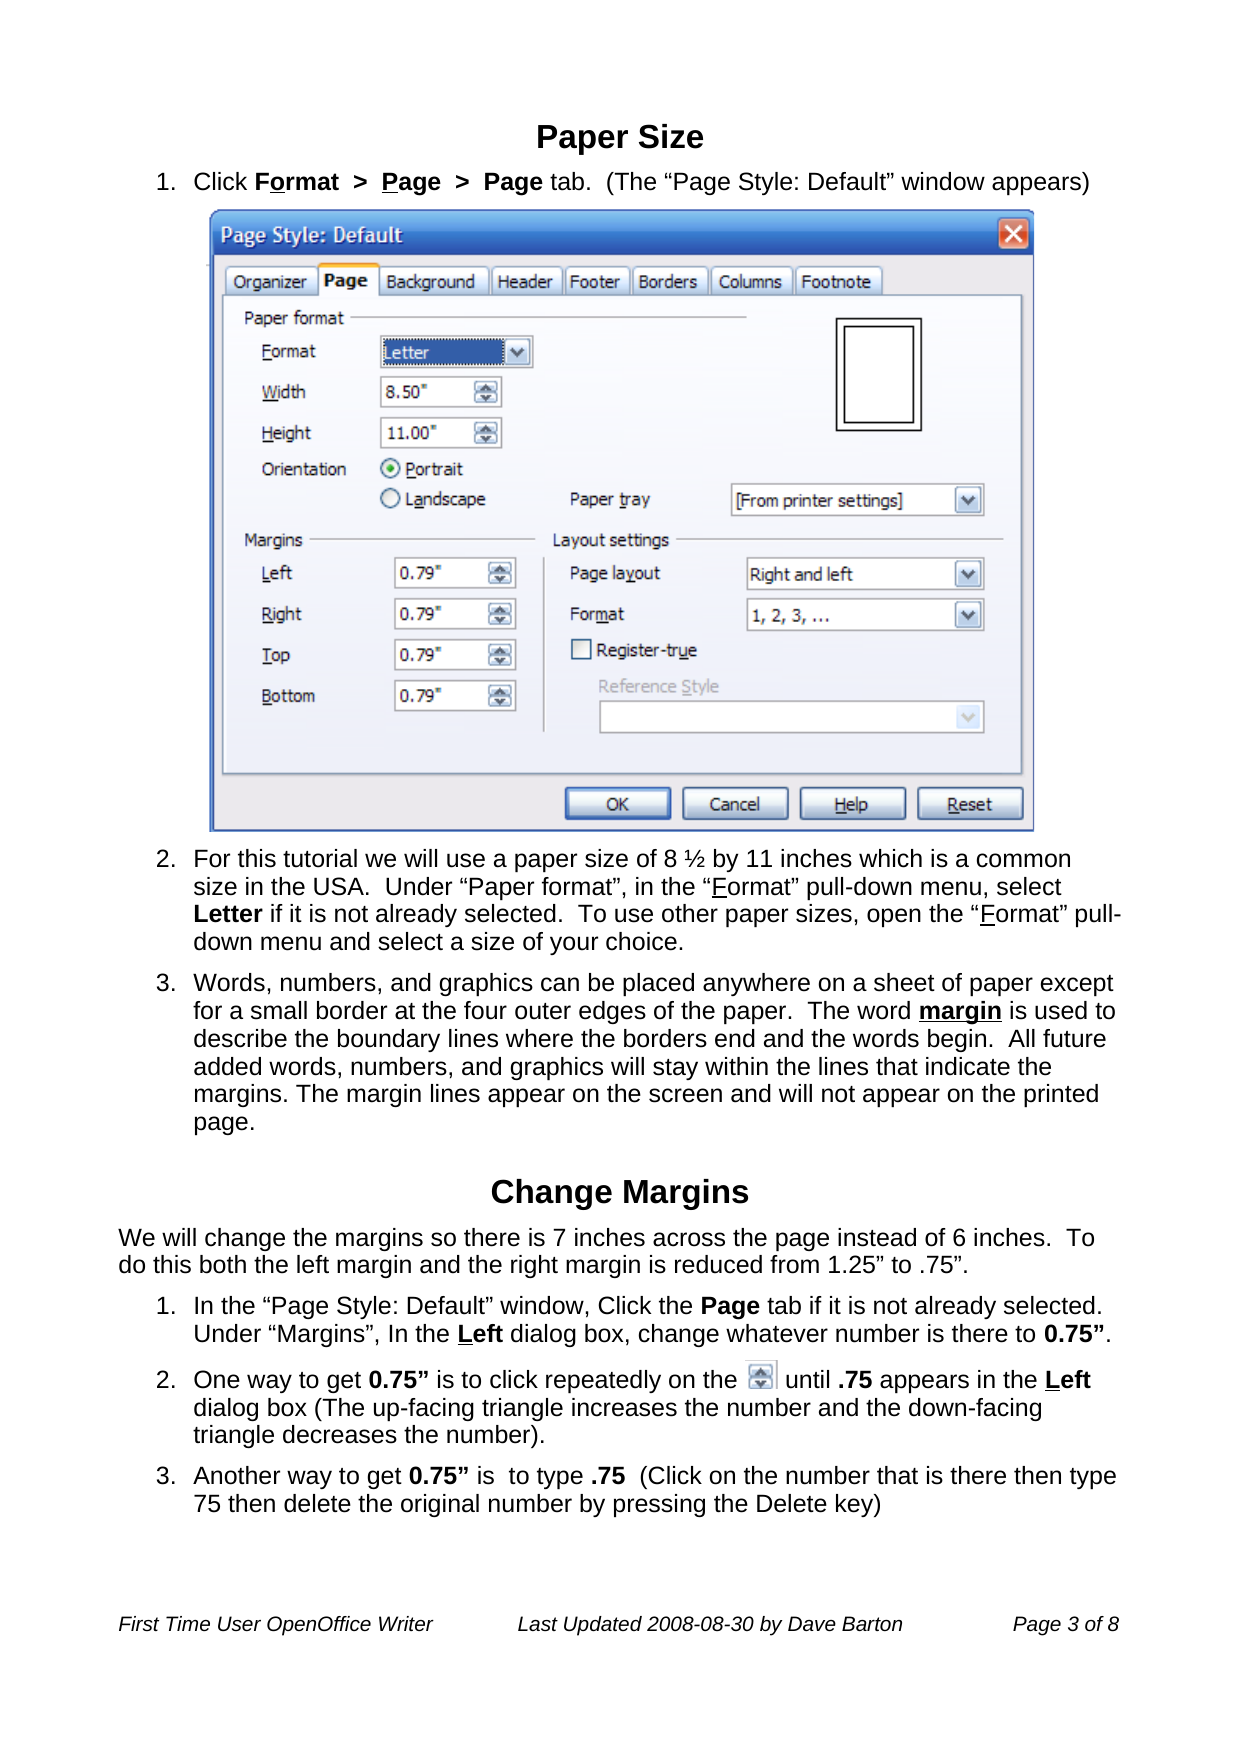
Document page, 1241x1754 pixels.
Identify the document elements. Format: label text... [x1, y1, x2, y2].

list Words, numbers, and graphics can be placed anywhere on a sheet of paper except for a small border at the four outer edges of the paper. The word margin is used to describe the boundary lines where the borders end and the words begin. All future added words, numbers, and graphics will stay within the lines that indicate the margins. The margin lines appear on the screen and will not appear on the printed page. [156, 968, 1122, 1136]
text We will change the margins so there is 7 inches across the page instead of 6 inches. To do this both the left margin and the right margin is reduced from 1.25” to .75”. [118, 1223, 1122, 1279]
list One way to get 0.75” is to click repeatedly on the until .75 appears in the Left dialog box (The up-facing triangle increases the number and the down-facing triangle decreases the number). [156, 1360, 1122, 1449]
list In the “Page Style: Default” window, Click the Page tab if it is not already selected. Under “Margins”, In the Left dialog box, change whatever number is there to 0.75”. [156, 1292, 1122, 1347]
list For this tutorial we will use a paper size of 8 ½ by 11 inches which is a common size in the USA. Under “Paper format”, in the “Format” pull-down menu, select Letter if it is not already selected. To use other paper sizes, open the “Format” pull-down menu and select a size of your choice. [156, 844, 1122, 956]
subtitle Change Margins [118, 1173, 1122, 1211]
list Another way to get 0.75” is to type .75 (Click on the number that is there then type 75 then delete the original number by pressing the Delete key) [156, 1462, 1122, 1518]
subtitle Paper Size [118, 118, 1122, 155]
list Click Format > Page > Page tab. (The “Page Style: Default” window appears) [156, 168, 1122, 196]
